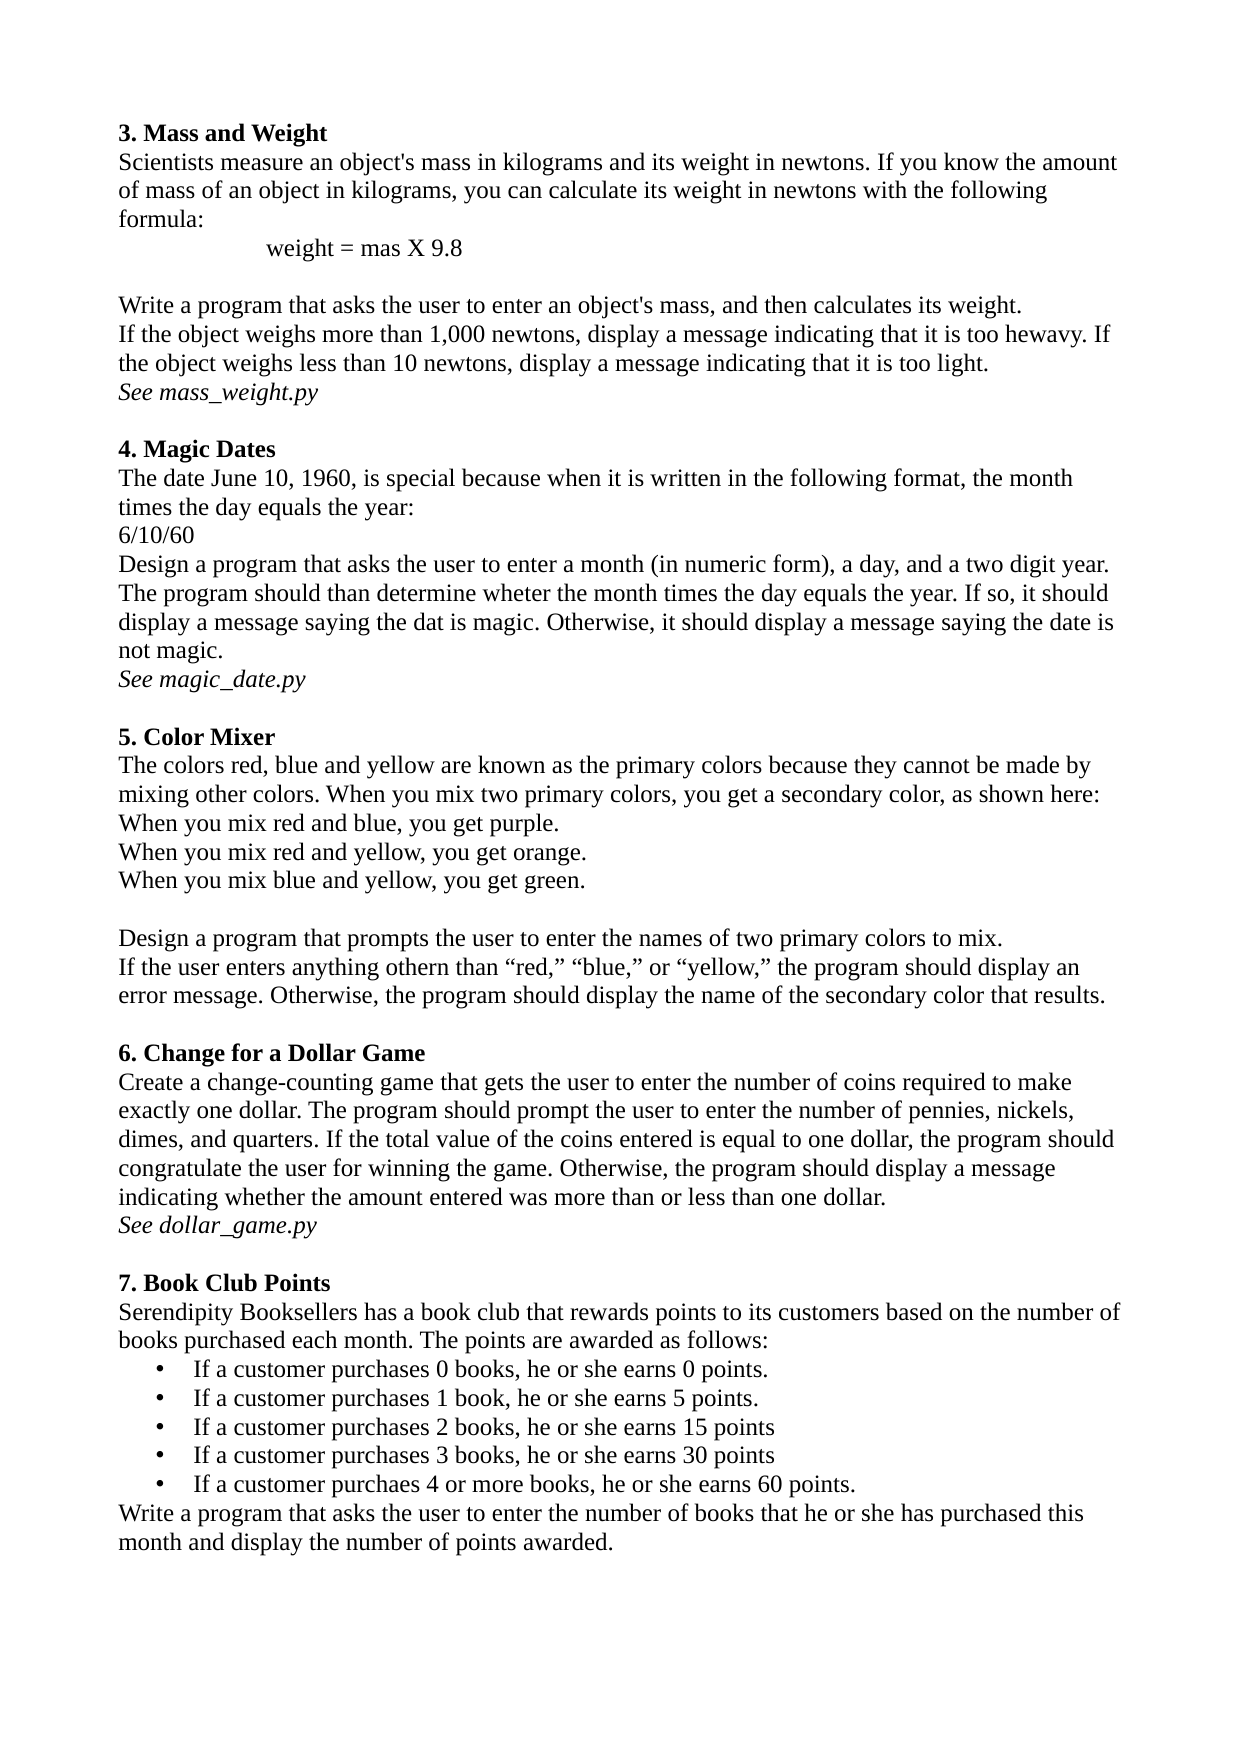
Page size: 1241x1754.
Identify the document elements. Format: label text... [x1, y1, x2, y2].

text 5. Color Mixer [118, 722, 1122, 751]
text 7. Book Club Points [118, 1268, 1122, 1297]
text Create a change-counting game that gets the user to enter the number of coins required to make exactly one dollar. The program should prompt the user to enter the number of pennies, nickels, dimes, and quarters. If the total value of the coins entered is equal to one dollar, the program should congratulate the user for winning the game. Otherwise, the program should display a message indicating whether the amount entered was more than or less than one dollar. [118, 1067, 1122, 1211]
text If the object weighs more than 1,000 newtons, display a message indicating that it is too hewavy. If the object weighs less than 10 newtons, display a message indicating that it is too light. [118, 319, 1122, 377]
text Design a program that asks the user to enter a month (in numeric form), a day, and a two digit year. The program should than determine wheter the month times the day equals the year. If so, it should display a message saying the dat is magic. Otherwise, it should display a message saying the date is not magic. [118, 549, 1122, 664]
text See mass_weight.py [118, 377, 1122, 406]
text Write a program that asks the user to enter the number of books that he or she has purchased this month and display the number of points awarded. [118, 1498, 1122, 1556]
list If a customer purchases 1 book, he or she earns 5 points. [156, 1383, 1122, 1412]
text weight = mas X 9.8 [118, 233, 1122, 262]
text Serendipity Booksellers has a book club that rewards points to its customers based on the number of books purchased each month. The points are awarded as follows: [118, 1297, 1122, 1354]
text 6. Change for a Dollar Game [118, 1038, 1122, 1067]
text 4. Magic Dates [118, 434, 1122, 463]
text The colors red, blue and yellow are known as the primary colors because they cannot be made by mixing other colors. When you mix two primary colors, you get a secondary color, as shown here: [118, 751, 1122, 808]
list If a customer purchases 2 books, he or she earns 15 points [156, 1412, 1122, 1441]
text When you mix red and yellow, you get orange. [118, 837, 1122, 866]
text 3. Mass and Weight [118, 118, 1122, 147]
text Design a program that prompts the user to enter the names of two primary colors to mix. [118, 923, 1122, 952]
list If a customer purchases 3 books, he or she earns 30 points [156, 1441, 1122, 1469]
text The date June 10, 1960, is special because when it is written in the following format, the month times the day equals the year: [118, 463, 1122, 521]
text Scientists measure an object's mass in kilograms and its weight in newtons. If you know the amount of mass of an object in kilograms, you can calculate its weight in newtons with the following formula: [118, 147, 1122, 233]
text When you mix blue and yellow, you get green. [118, 866, 1122, 894]
text See magic_date.py [118, 664, 1122, 693]
text 6/10/60 [118, 521, 1122, 549]
text See dollar_game.py [118, 1211, 1122, 1239]
text Write a program that asks the user to enter an object's mass, and then calculates its weight. [118, 291, 1122, 319]
list If a customer purchaes 4 or more books, he or she earns 60 points. [156, 1469, 1122, 1498]
text If the user enters anything othern than “red,” “blue,” or “yellow,” the program should display an error message. Otherwise, the program should display the name of the secondary color that results. [118, 952, 1122, 1009]
list If a customer purchases 0 books, he or she earns 0 points. [156, 1354, 1122, 1383]
text When you mix red and blue, you get purple. [118, 808, 1122, 837]
